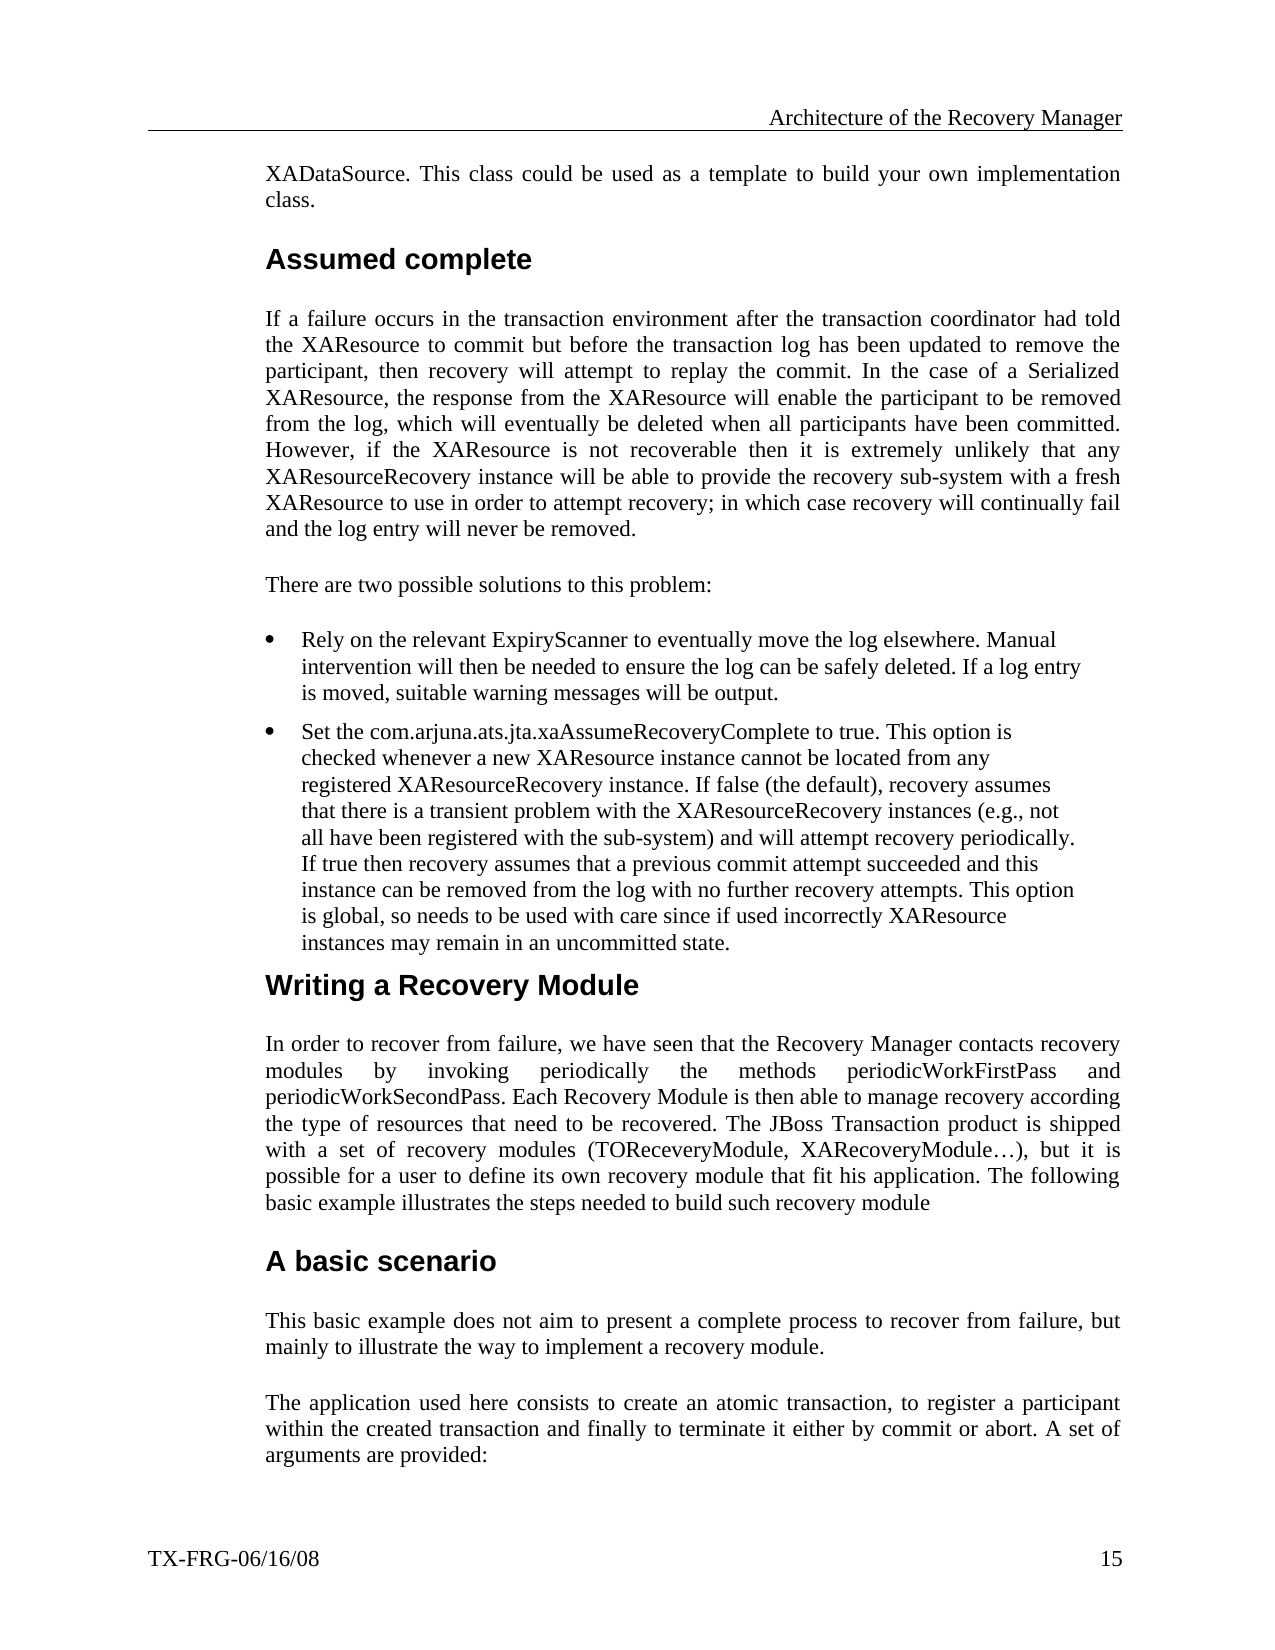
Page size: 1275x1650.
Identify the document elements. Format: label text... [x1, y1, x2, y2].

subtitle Writing a Recovery Module [153, 968, 1084, 1001]
text This basic example does not aim to present a complete process to recover from failure, but mainly to illustrate the way to implement a recovery module. [265, 1307, 1122, 1359]
text The application used here consists to create an atomic transaction, to register a participant within the created transaction and finally to terminate it either by commit or abort. A set of arguments are provided: [265, 1389, 1122, 1468]
text In order to recover from failure, we have seen that the Recovery Manager contacts recovery modules by invoking periodically the methods periodicWorkFirstPass and periodicWorkSecondPass. Each Recovery Module is then able to manage recovery according the type of resources that need to be recovered. The JBoss Transaction product is shipped with a set of recovery modules (TOReceveryModule, XARecoveryModule…), but it is possible for a user to define its own recovery module that fit his application. The following basic example illustrates the steps needed to build such recovery module [265, 1031, 1122, 1215]
list Rely on the relevant ExpiryScanner to eventually move the log elsewhere. Manual intervention will then be needed to ensure the log can be safely deleted. If a log entry is moved, suitable warning messages will be output. [266, 627, 1084, 706]
list Set the com.arjuna.ats.jta.xaAssumeRecoveryComplete to true. This option is checked whenever a new XAResource instance cannot be located from any registered XAResourceRecovery instance. If false (the default), recovery assumes that there is a transient problem with the XAResourceRecovery instances (e.g., not all have been registered with the sub-system) and will attempt recovery periodically. If true then recovery assumes that a previous commit attempt succeeded and this instance can be removed from the log with no further recovery attempts. This option is global, so needs to be used with care since if used incorrectly XAResource instances may remain in an uncommitted state. [266, 718, 1084, 955]
text XADataSource. This class could be used as a template to build your own implementation class. [265, 160, 1122, 213]
subtitle Assumed complete [153, 242, 1122, 276]
subtitle A basic scenario [153, 1244, 1122, 1278]
text If a failure occurs in the transaction environment after the transaction coordinator had told the XAResource to commit but before the transaction log has been updated to remove the participant, then recovery will attempt to replay the commit. In the case of a Serialized XAResource, the response from the XAResource will enable the participant to be removed from the log, which will eventually be deleted when all participants have been committed. However, if the XAResource is not recoverable then it is extremely unlikely that any XAResourceRecovery instance will be able to provide the recovery sub-system with a fresh XAResource to use in order to attempt recovery; in which case recovery will continually fail and the log entry will never be removed. [265, 305, 1122, 542]
text There are two possible solutions to this problem: [265, 571, 1122, 597]
